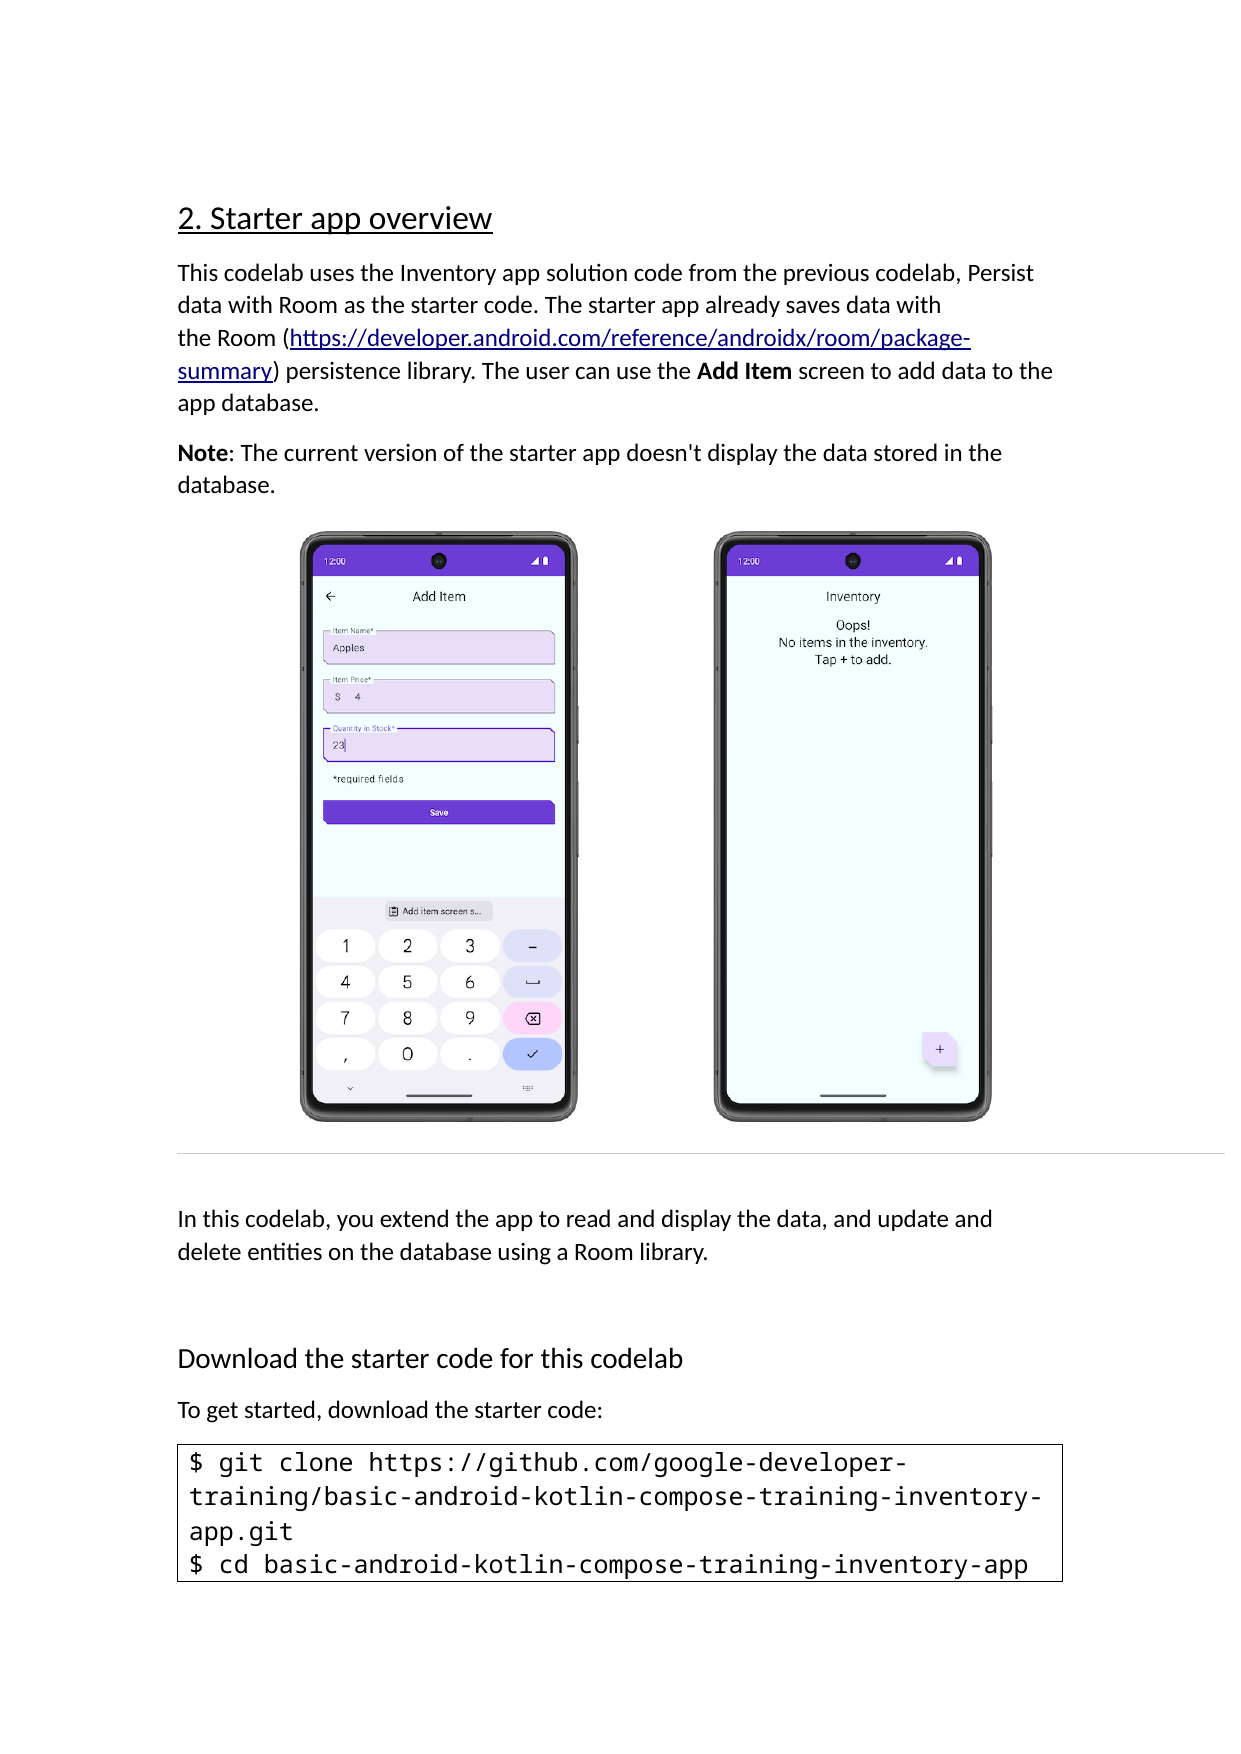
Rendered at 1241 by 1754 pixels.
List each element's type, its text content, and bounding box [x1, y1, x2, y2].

table_header [177, 519, 701, 1153]
text Note: The current version of the starter app doesn't display the data stored in the database. [177, 437, 1063, 500]
text To get started, download the starter code: [177, 1395, 1063, 1425]
table_header $ git clone https://github.com/google-developer-training/basic-android-kotlin-compose-training-inventory-app.git $ cd basic-android-kotlin-compose-training-inventory-app [178, 1445, 1062, 1581]
table_header [701, 519, 1225, 1153]
text 2. Starter app overview [177, 197, 1063, 238]
text This codelab uses the Inventory app solution code from the previous codelab, Persist data with Room as the starter code. The starter app already saves data with the Room (https://developer.android.com/reference/androidx/room/package-summary) persistence library. The user can use the Add Item screen to add data to the app database. [177, 257, 1063, 418]
text Download the starter code for this codelab [177, 1340, 1063, 1376]
text In this codelab, you extend the app to read and display the data, and update and delete entities on the database using a Room library. [177, 1203, 1063, 1267]
